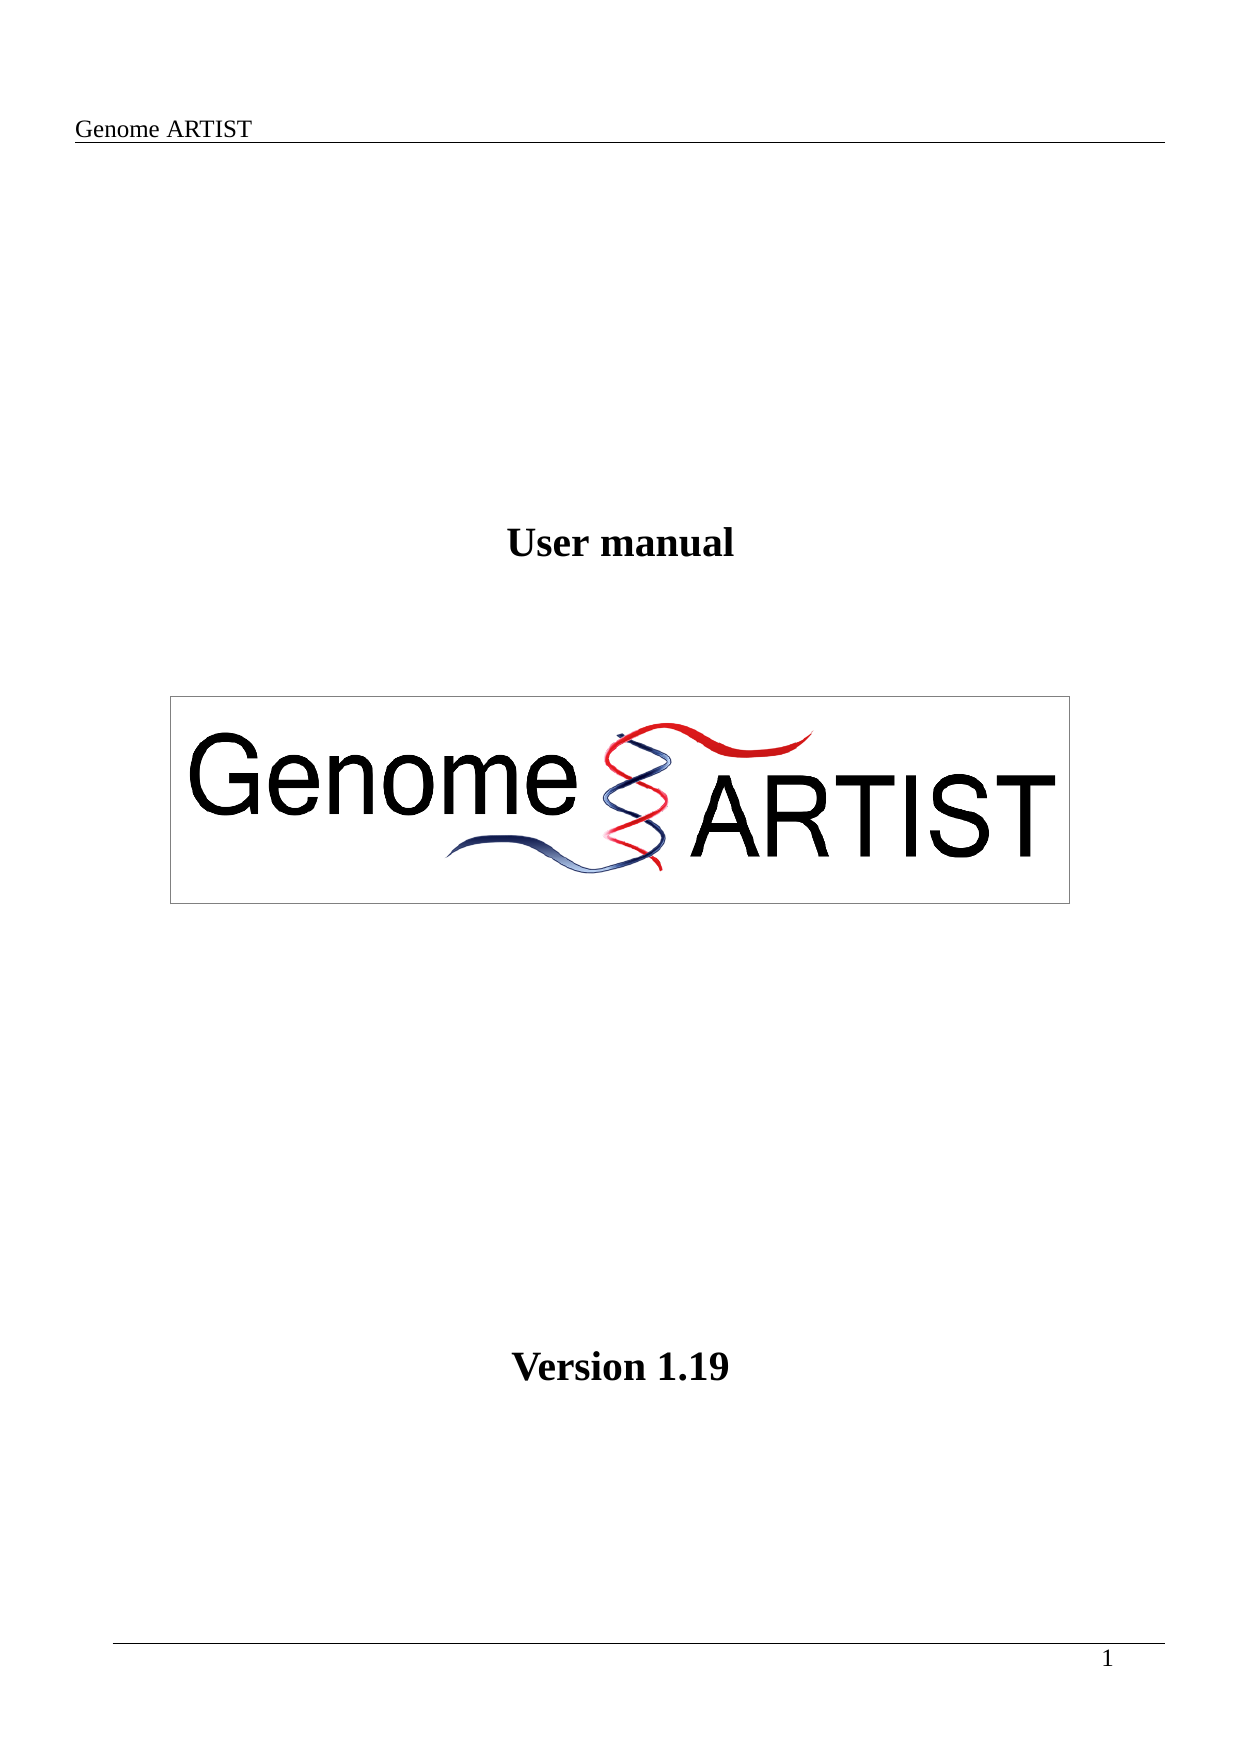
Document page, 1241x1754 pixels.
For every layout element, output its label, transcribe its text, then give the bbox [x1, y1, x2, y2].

picture [171, 697, 1069, 903]
text Version 1.19 [75, 1341, 1165, 1389]
text User manual [75, 517, 1165, 565]
